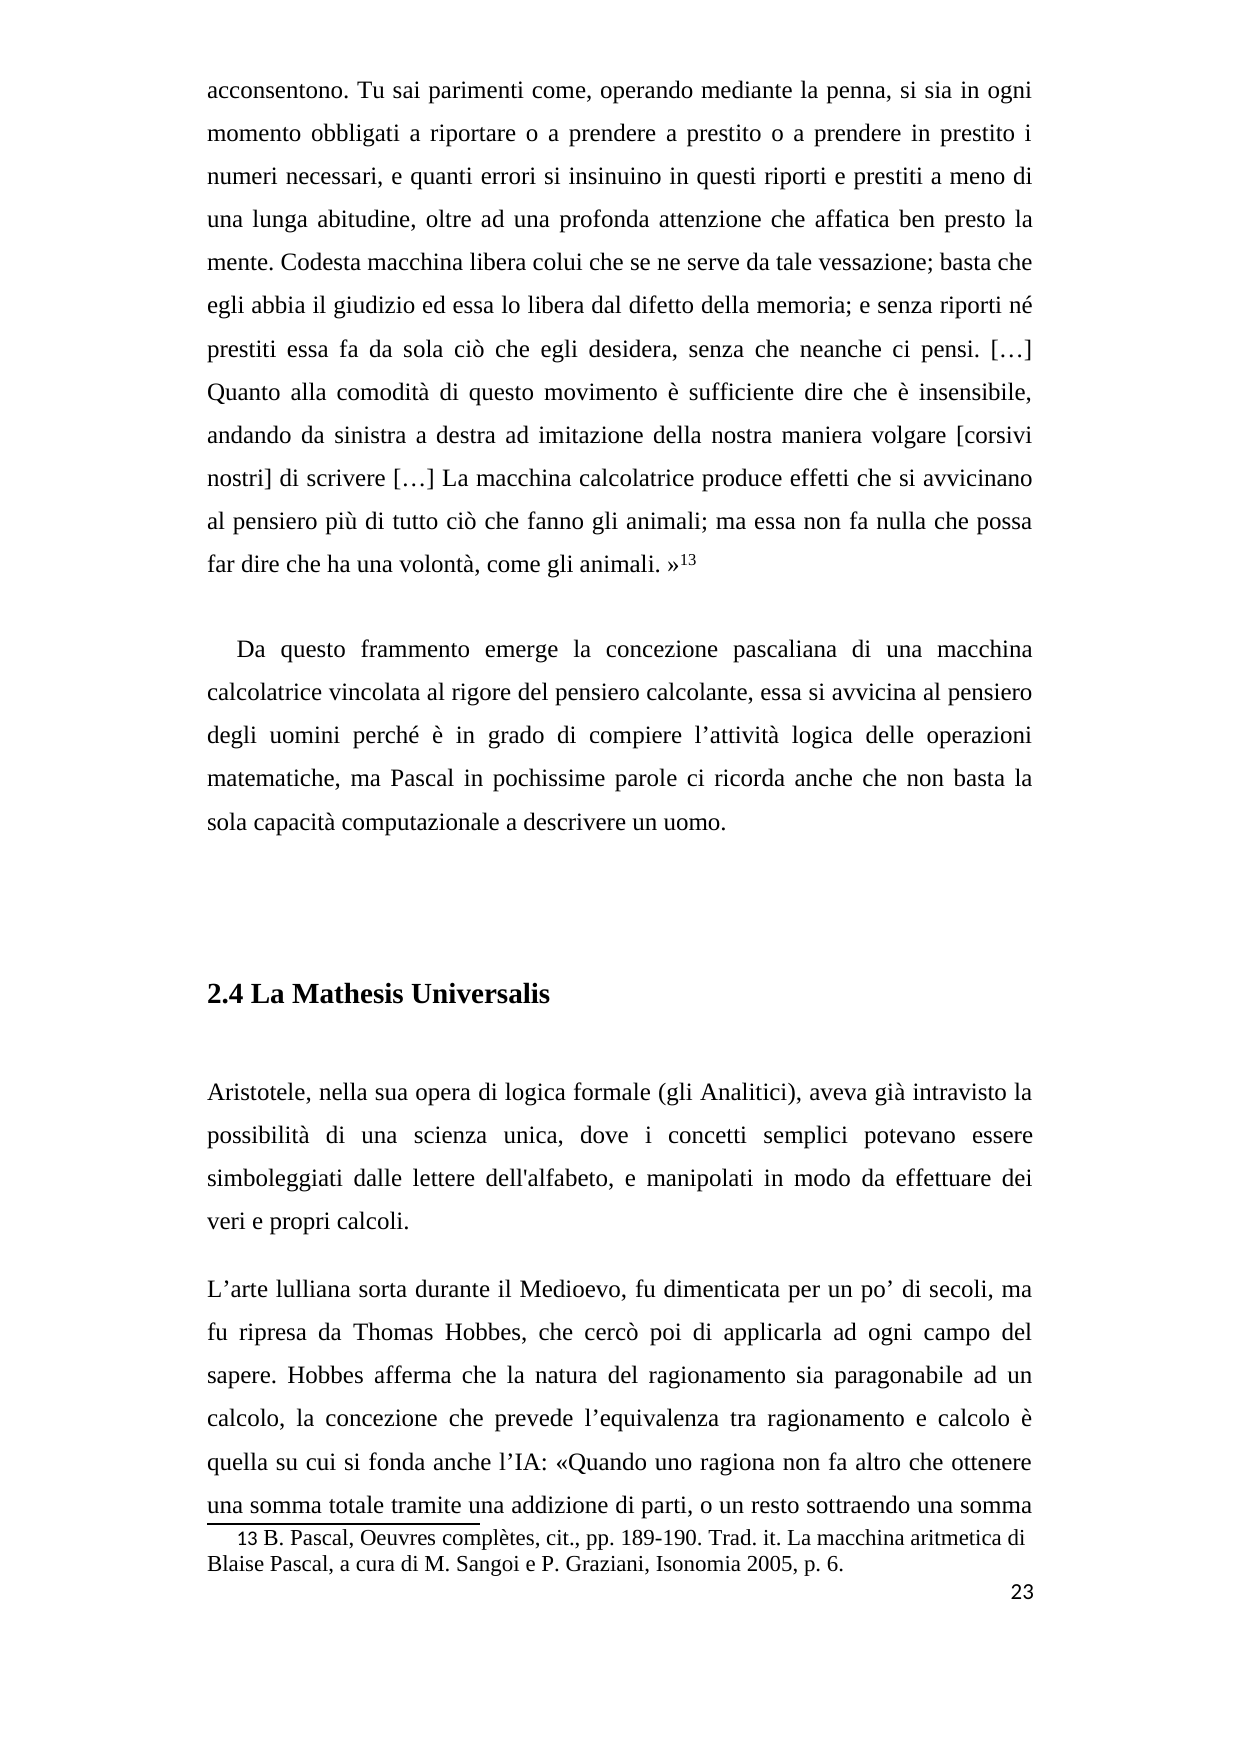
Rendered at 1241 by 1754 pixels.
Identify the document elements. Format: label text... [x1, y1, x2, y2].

text Da questo frammento emerge la concezione pascaliana di una macchina calcolatrice vincolata al rigore del pensiero calcolante, essa si avvicina al pensiero degli uomini perché è in grado di compiere l’attività logica delle operazioni matematiche, ma Pascal in pochissime parole ci ricorda anche che non basta la sola capacità computazionale a descrivere un uomo. [207, 634, 1033, 835]
text B. Pascal, Oeuvres complètes, cit., pp. 189-190. Trad. it. La macchina aritmetica di Blaise Pascal, a cura di M. Sangoi e P. Graziani, Isonomia 2005, p. 6. [207, 1524, 1033, 1577]
subtitle 2.4 La Mathesis Universalis [207, 976, 1033, 1010]
text acconsentono. Tu sai parimenti come, operando mediante la penna, si sia in ogni momento obbligati a riportare o a prendere a prestito o a prendere in prestito i numeri necessari, e quanti errori si insinuino in questi riporti e prestiti a meno di una lunga abitudine, oltre ad una profonda attenzione che affatica ben presto la mente. Codesta macchina libera colui che se ne serve da tale vessazione; basta che egli abbia il giudizio ed essa lo libera dal difetto della memoria; e senza riporti né prestiti essa fa da sola ciò che egli desidera, senza che neanche ci pensi. […] Quanto alla comodità di questo movimento è sufficiente dire che è insensibile, andando da sinistra a destra ad imitazione della nostra maniera volgare [corsivi nostri] di scrivere […] La macchina calcolatrice produce effetti che si avvicinano al pensiero più di tutto ciò che fanno gli animali; ma essa non fa nulla che possa far dire che ha una volontà, come gli animali. » [207, 75, 1033, 578]
text L’arte lulliana sorta durante il Medioevo, fu dimenticata per un po’ di secoli, ma fu ripresa da Thomas Hobbes, che cercò poi di applicarla ad ogni campo del sapere. Hobbes afferma che la natura del ragionamento sia paragonabile ad un calcolo, la concezione che prevede l’equivalenza tra ragionamento e calcolo è quella su cui si fonda anche l’IA: «Quando uno ragiona non fa altro che ottenere una somma totale tramite una addizione di parti, o un resto sottraendo una somma [207, 1274, 1033, 1518]
text Aristotele, nella sua opera di logica formale (gli Analitici), aveva già intravisto la possibilità di una scienza unica, dove i concetti semplici potevano essere simboleggiati dalle lettere dell'alfabeto, e manipolati in modo da effettuare dei veri e propri calcoli. [207, 1077, 1033, 1235]
